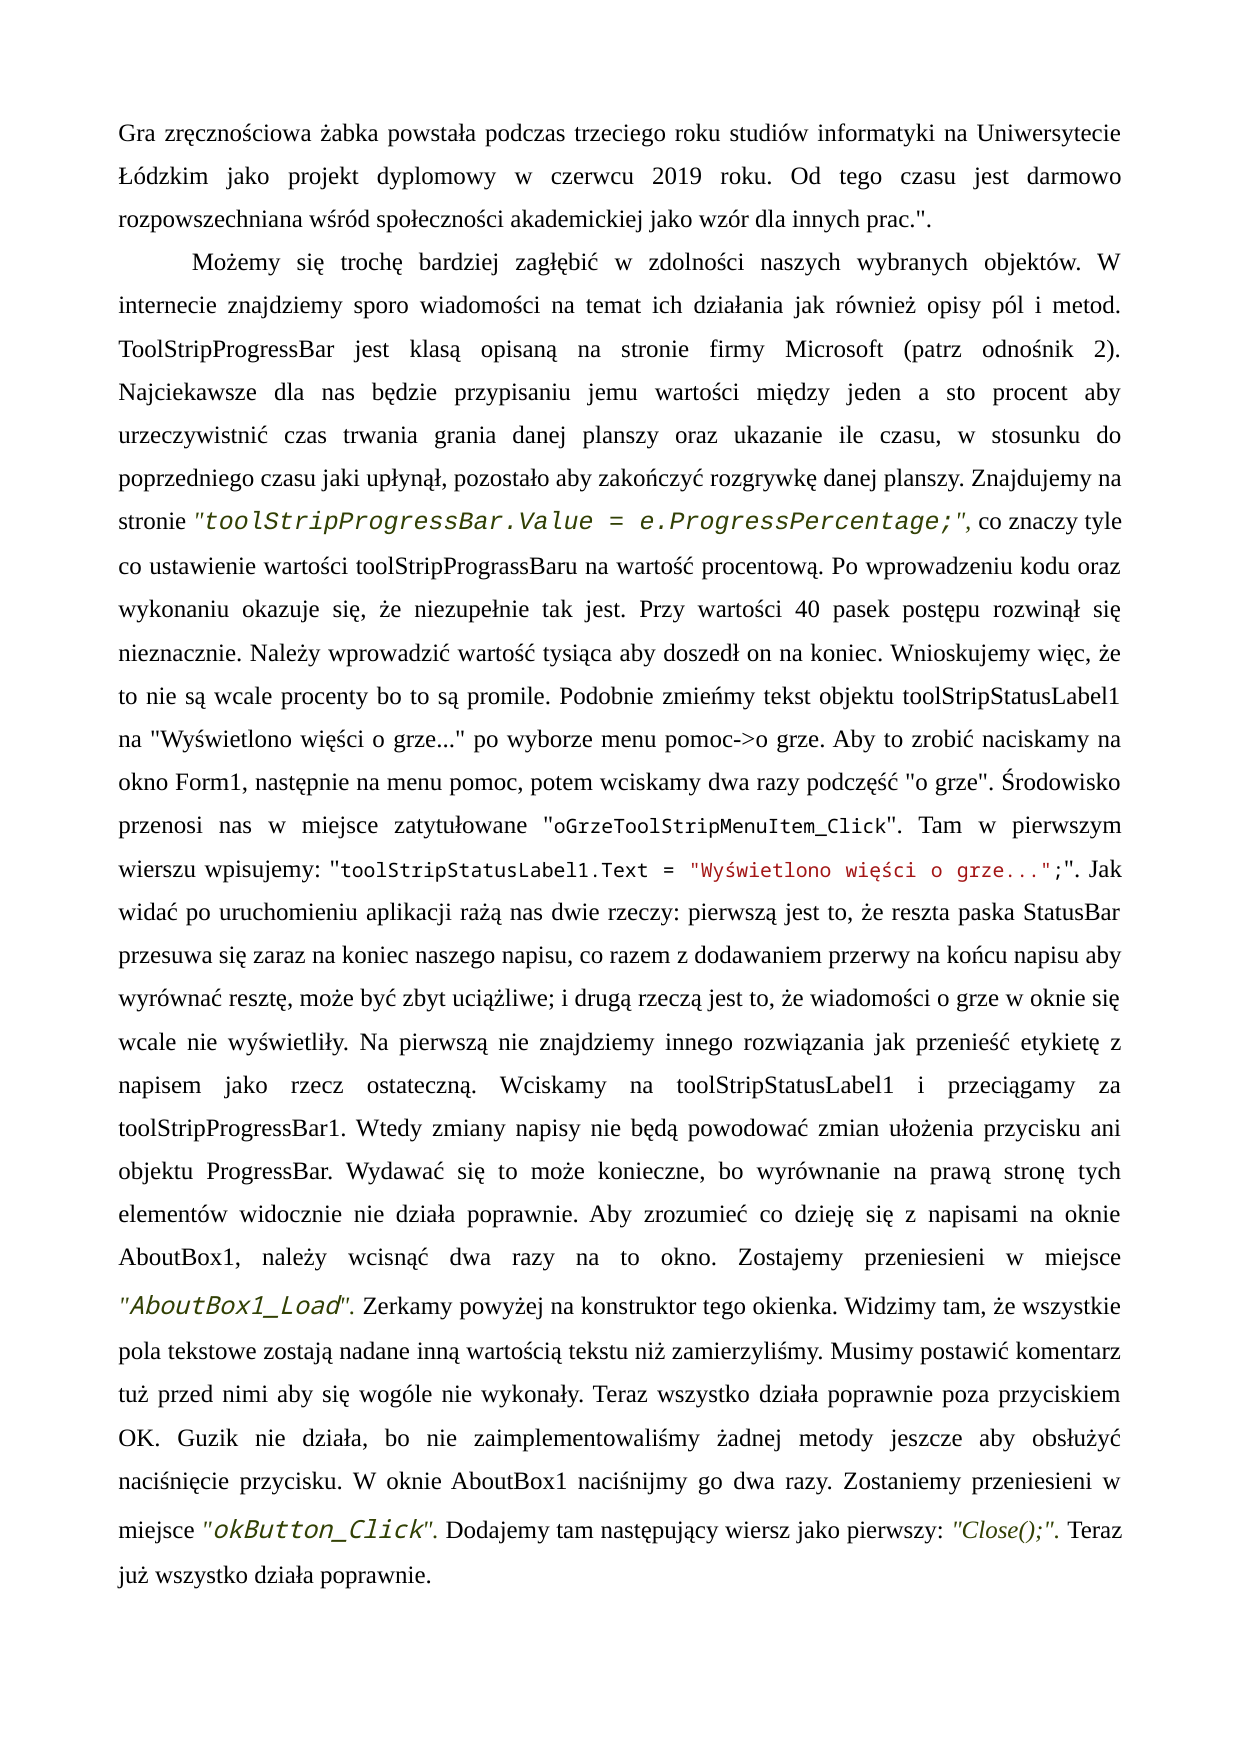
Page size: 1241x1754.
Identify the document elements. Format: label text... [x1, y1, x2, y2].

text Możemy się trochę bardziej zagłębić w zdolności naszych wybranych objektów. W internecie znajdziemy sporo wiadomości na temat ich działania jak również opisy pól i metod. ToolStripProgressBar jest klasą opisaną na stronie firmy Microsoft (patrz odnośnik 2). Najciekawsze dla nas będzie przypisaniu jemu wartości między jeden a sto procent aby urzeczywistnić czas trwania grania danej planszy oraz ukazanie ile czasu, w stosunku do poprzedniego czasu jaki upłynął, pozostało aby zakończyć rozgrywkę danej planszy. Znajdujemy na stronie "toolStripProgressBar.Value = e.ProgressPercentage;", co znaczy tyle co ustawienie wartości toolStripPrograssBaru na wartość procentową. Po wprowadzeniu kodu oraz wykonaniu okazuje się, że niezupełnie tak jest. Przy wartości 40 pasek postępu rozwinął się nieznacznie. Należy wprowadzić wartość tysiąca aby doszedł on na koniec. Wnioskujemy więc, że to nie są wcale procenty bo to są promile. Podobnie zmieńmy tekst objektu toolStripStatusLabel1 na "Wyświetlono więści o grze..." po wyborze menu pomoc->o grze. Aby to zrobić naciskamy na okno Form1, następnie na menu pomoc, potem wciskamy dwa razy podczęść "o grze". Środowisko przenosi nas w miejsce zatytułowane "oGrzeToolStripMenuItem_Click". Tam w pierwszym wierszu wpisujemy: "toolStripStatusLabel1.Text = "Wyświetlono więści o grze...";". Jak widać po uruchomieniu aplikacji rażą nas dwie rzeczy: pierwszą jest to, że reszta paska StatusBar przesuwa się zaraz na koniec naszego napisu, co razem z dodawaniem przerwy na końcu napisu aby wyrównać resztę, może być zbyt uciążliwe; i drugą rzeczą jest to, że wiadomości o grze w oknie się wcale nie wyświetliły. Na pierwszą nie znajdziemy innego rozwiązania jak przenieść etykietę z napisem jako rzecz ostateczną. Wciskamy na toolStripStatusLabel1 i przeciągamy za toolStripProgressBar1. Wtedy zmiany napisy nie będą powodować zmian ułożenia przycisku ani objektu ProgressBar. Wydawać się to może konieczne, bo wyrównanie na prawą stronę tych elementów widocznie nie działa poprawnie. Aby zrozumieć co dzieję się z napisami na oknie AboutBox1, należy wcisnąć dwa razy na to okno. Zostajemy przeniesieni w miejsce "AboutBox1_Load". Zerkamy powyżej na konstruktor tego okienka. Widzimy tam, że wszystkie pola tekstowe zostają nadane inną wartością tekstu niż zamierzyliśmy. Musimy postawić komentarz tuż przed nimi aby się wogóle nie wykonały. Teraz wszystko działa poprawnie poza przyciskiem OK. Guzik nie działa, bo nie zaimplementowaliśmy żadnej metody jeszcze aby obsłużyć naciśnięcie przycisku. W oknie AboutBox1 naciśnijmy go dwa razy. Zostaniemy przeniesieni w miejsce "okButton_Click". Dodajemy tam następujący wiersz jako pierwszy: "Close();". Teraz już wszystko działa poprawnie. [118, 247, 1122, 1589]
text Gra zręcznościowa żabka powstała podczas trzeciego roku studiów informatyki na Uniwersytecie Łódzkim jako projekt dyplomowy w czerwcu 2019 roku. Od tego czasu jest darmowo rozpowszechniana wśród społeczności akademickiej jako wzór dla innych prac.". [118, 118, 1122, 233]
